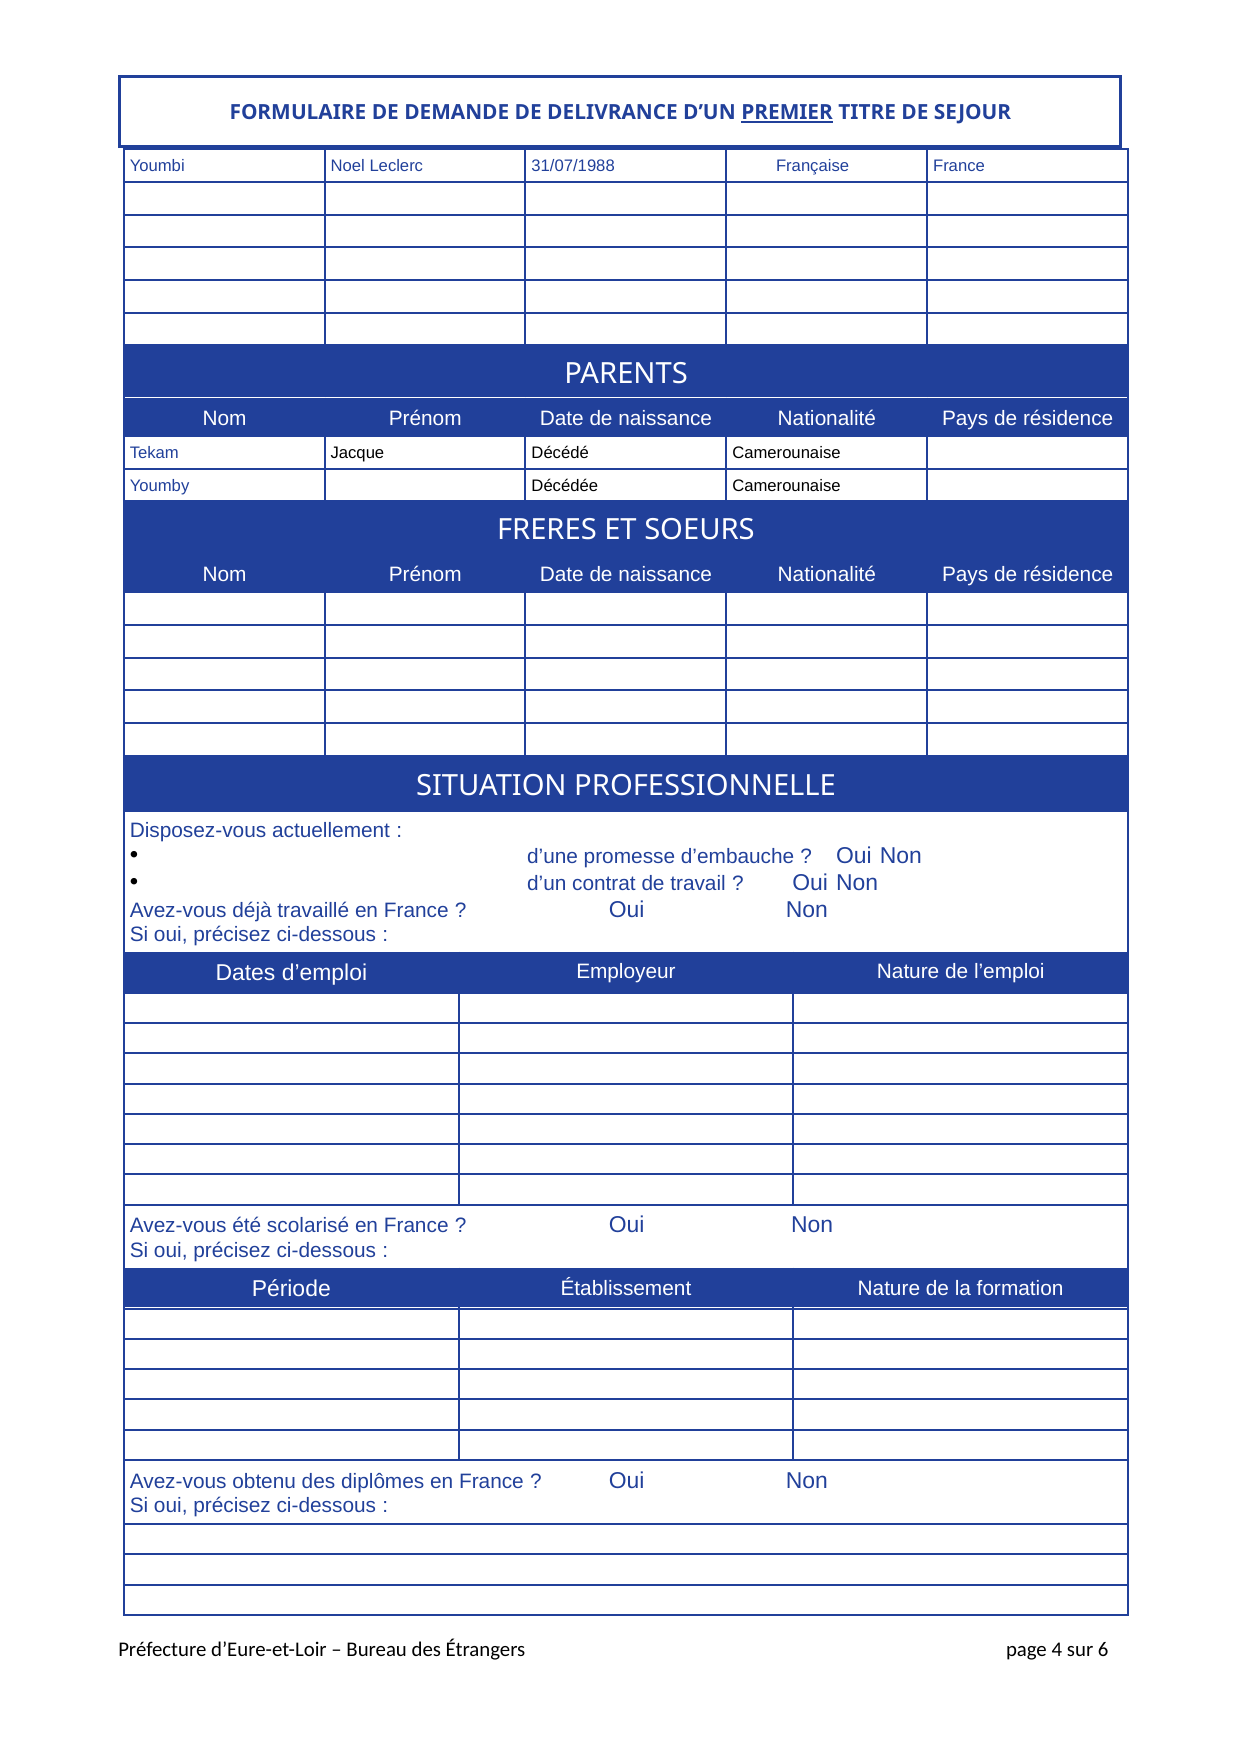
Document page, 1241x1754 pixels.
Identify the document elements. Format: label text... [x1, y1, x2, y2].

table_cell [326, 470, 524, 500]
table_cell Prénom [326, 400, 524, 435]
table_cell [794, 1400, 1127, 1429]
table_cell [125, 1370, 458, 1398]
table_cell [526, 248, 725, 279]
table_cell [326, 724, 524, 755]
table_cell [526, 659, 725, 689]
table_cell PARENTS [125, 346, 1127, 397]
table_cell [460, 1310, 792, 1338]
table_cell Avez-vous été scolarisé en France ? Oui Non Si oui, précisez ci-dessous : [125, 1206, 1127, 1267]
table_cell [727, 281, 926, 312]
table_cell [326, 593, 524, 624]
table_cell 31/07/1988 [526, 150, 725, 181]
table_cell Nom [125, 400, 324, 435]
table_cell Camerounaise [727, 470, 926, 500]
table_cell Jacque [326, 437, 524, 468]
table_cell Nom [125, 556, 324, 591]
table_cell Nature de l’emploi [794, 954, 1127, 991]
table_cell Date de naissance [526, 400, 725, 435]
table_cell [526, 626, 725, 657]
table_cell [526, 183, 725, 213]
table_cell [125, 183, 324, 213]
table_cell [794, 1115, 1127, 1143]
table_cell [526, 724, 725, 755]
table_cell [326, 659, 524, 689]
table_cell [125, 1555, 1127, 1583]
table_cell France [928, 150, 1127, 181]
table_cell [526, 314, 725, 344]
table_cell [928, 593, 1127, 624]
table_cell [794, 994, 1127, 1022]
table_cell [326, 281, 524, 312]
table_cell Période [125, 1270, 458, 1307]
table_cell [460, 994, 792, 1022]
table_cell [125, 314, 324, 344]
table_cell [125, 659, 324, 689]
table_cell [125, 281, 324, 312]
table_cell Décédé [526, 437, 725, 468]
table_cell [727, 248, 926, 279]
table_cell Youmby [125, 470, 324, 500]
table_cell [326, 626, 524, 657]
table_cell Tekam [125, 437, 324, 468]
table_cell Dates d’emploi [125, 954, 458, 991]
table_cell [460, 1115, 792, 1143]
table_cell [928, 314, 1127, 344]
table_cell Nationalité [727, 400, 926, 435]
table_cell [794, 1085, 1127, 1113]
table_cell [928, 691, 1127, 722]
table_cell [928, 626, 1127, 657]
table_cell [727, 593, 926, 624]
table_cell [125, 1024, 458, 1052]
table_cell Française [727, 150, 926, 181]
table_cell [125, 1145, 458, 1173]
table_cell Avez-vous obtenu des diplômes en France ? Oui Non Si oui, précisez ci-dessous : [125, 1461, 1127, 1523]
table_cell FRERES ET SOEURS [125, 503, 1127, 554]
table_cell [125, 1310, 458, 1338]
table_cell [125, 1054, 458, 1082]
table_cell [460, 1340, 792, 1368]
table_cell [125, 1400, 458, 1429]
table_cell Disposez-vous actuellement : d’une promesse d’embauche ? Oui Non d’un contrat de travail ? Oui Non Avez-vous déjà travaillé en France ? Oui Non Si oui, précisez ci-dessous : [125, 812, 1127, 952]
table_cell [326, 314, 524, 344]
table_cell [125, 248, 324, 279]
table_cell [125, 216, 324, 246]
table_cell Décédée [526, 470, 725, 500]
table_cell [526, 691, 725, 722]
table_cell [460, 1431, 792, 1459]
table_cell Pays de résidence [928, 400, 1127, 435]
table_header SITUATION PROFESSIONNELLE [125, 759, 1127, 810]
table_cell Noel Leclerc [326, 150, 524, 181]
table_cell [125, 1175, 458, 1204]
table_cell [794, 1310, 1127, 1338]
table_cell [460, 1145, 792, 1173]
table_cell [125, 1115, 458, 1143]
table_cell [727, 216, 926, 246]
table_cell Youmbi [125, 150, 324, 181]
table_cell [326, 183, 524, 213]
table_cell [125, 994, 458, 1022]
table_cell [727, 626, 926, 657]
table_cell Employeur [460, 954, 792, 991]
table_cell Prénom [326, 556, 524, 591]
table_cell [460, 1054, 792, 1082]
table_cell [928, 281, 1127, 312]
table_cell [125, 691, 324, 722]
table_cell [460, 1175, 792, 1204]
table_cell [794, 1431, 1127, 1459]
table_cell [526, 281, 725, 312]
table_cell [928, 248, 1127, 279]
table_cell [526, 216, 725, 246]
table_cell [125, 1340, 458, 1368]
table_cell [727, 691, 926, 722]
table_cell [928, 437, 1127, 468]
table_cell [460, 1370, 792, 1398]
table_cell [928, 183, 1127, 213]
table_cell [794, 1024, 1127, 1052]
table_cell [794, 1054, 1127, 1082]
table_cell [727, 314, 926, 344]
table_cell [794, 1175, 1127, 1204]
table_cell [928, 659, 1127, 689]
table_cell [125, 1525, 1127, 1553]
table_cell [125, 1431, 458, 1459]
table_cell Nature de la formation [794, 1270, 1127, 1307]
table_cell Nationalité [727, 556, 926, 591]
table_cell [526, 593, 725, 624]
table_cell Pays de résidence [928, 556, 1127, 591]
table_cell [326, 691, 524, 722]
table_cell [794, 1370, 1127, 1398]
table_cell [460, 1400, 792, 1429]
table_cell [125, 1085, 458, 1113]
table_cell [125, 593, 324, 624]
table_cell [794, 1145, 1127, 1173]
table_cell [727, 724, 926, 755]
table_cell Date de naissance [526, 556, 725, 591]
table_cell [727, 659, 926, 689]
table_cell [326, 216, 524, 246]
table_cell [460, 1024, 792, 1052]
table_cell [125, 1586, 1127, 1614]
table_cell [928, 216, 1127, 246]
table_cell [928, 470, 1127, 500]
table_cell [460, 1085, 792, 1113]
table_cell [928, 724, 1127, 755]
table_cell [125, 724, 324, 755]
table_cell [794, 1340, 1127, 1368]
table_cell Établissement [460, 1270, 792, 1307]
table_cell Camerounaise [727, 437, 926, 468]
table_cell [727, 183, 926, 213]
table_cell [326, 248, 524, 279]
table_cell [125, 626, 324, 657]
